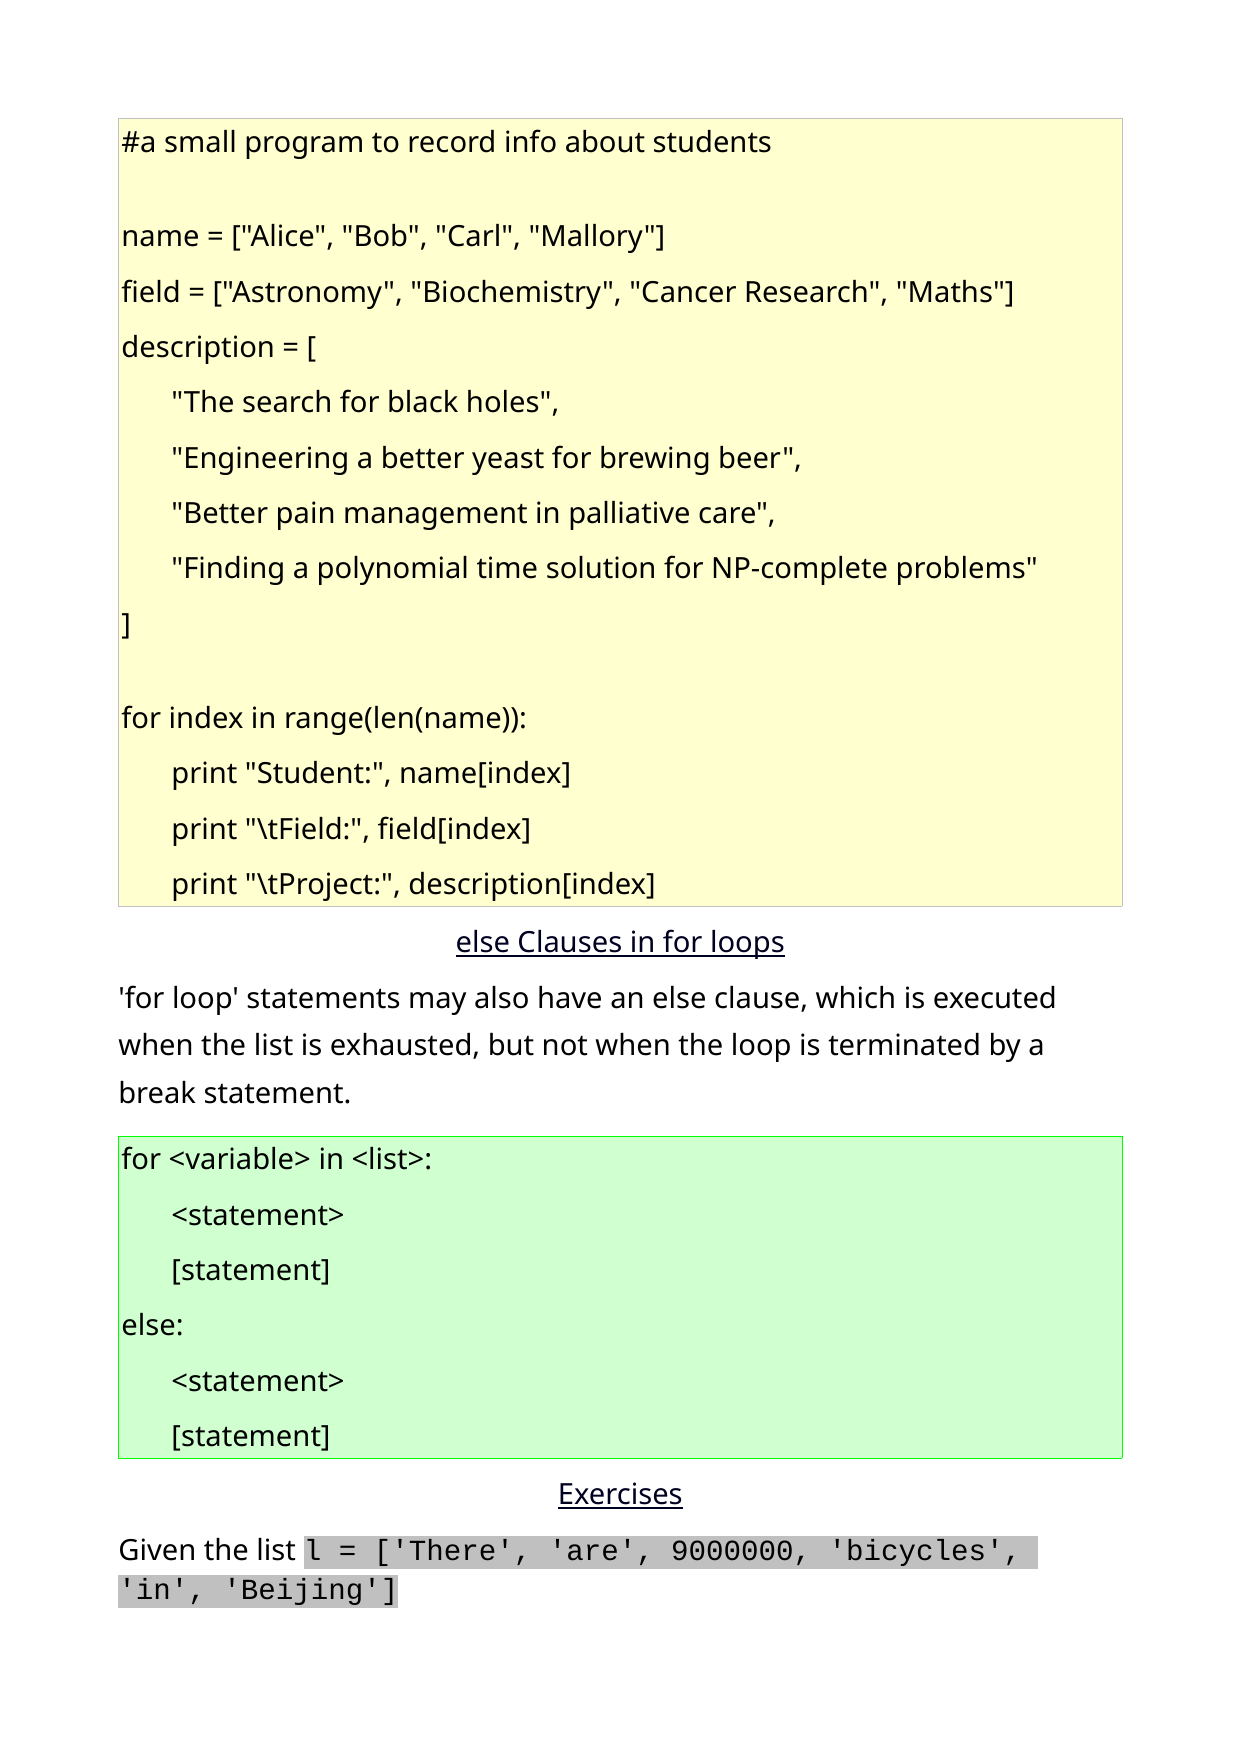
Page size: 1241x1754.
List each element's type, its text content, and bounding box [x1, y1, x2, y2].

text else: [119, 1301, 1122, 1344]
text print "\tField:", field[index] [119, 805, 1122, 848]
text "The search for black holes", [119, 379, 1122, 421]
text "Engineering a better yeast for brewing beer", [119, 434, 1122, 477]
text #a small program to record info about students [119, 119, 1122, 161]
text for <variable> in <list>: [119, 1137, 1122, 1178]
text name = ["Alice", "Bob", "Carl", "Mallory"] [119, 213, 1122, 255]
text Given the list l = ['There', 'are', 9000000, 'bicycles', 'in', 'Beijing'] [118, 1529, 1122, 1608]
text for index in range(len(name)): [119, 694, 1122, 737]
text print "\tProject:", description[index] [119, 860, 1122, 906]
text "Finding a polynomial time solution for NP-complete problems" [119, 544, 1122, 587]
text "Better pain management in palliative care", [119, 489, 1122, 532]
text <statement> [119, 1191, 1122, 1233]
text <statement> [119, 1357, 1122, 1399]
text description = [ [119, 323, 1122, 366]
subtitle Exercises [118, 1473, 1122, 1513]
text [statement] [119, 1412, 1122, 1458]
text 'for loop' statements may also have an else clause, which is executed when the list is exhausted, but not when the loop is terminated by a break statement. [118, 977, 1122, 1112]
text [statement] [119, 1246, 1122, 1289]
text field = ["Astronomy", "Biochemistry", "Cancer Research", "Maths"] [119, 268, 1122, 311]
text print "Student:", name[index] [119, 750, 1122, 792]
text ] [119, 600, 1122, 643]
subtitle else Clauses in for loops [118, 922, 1122, 961]
